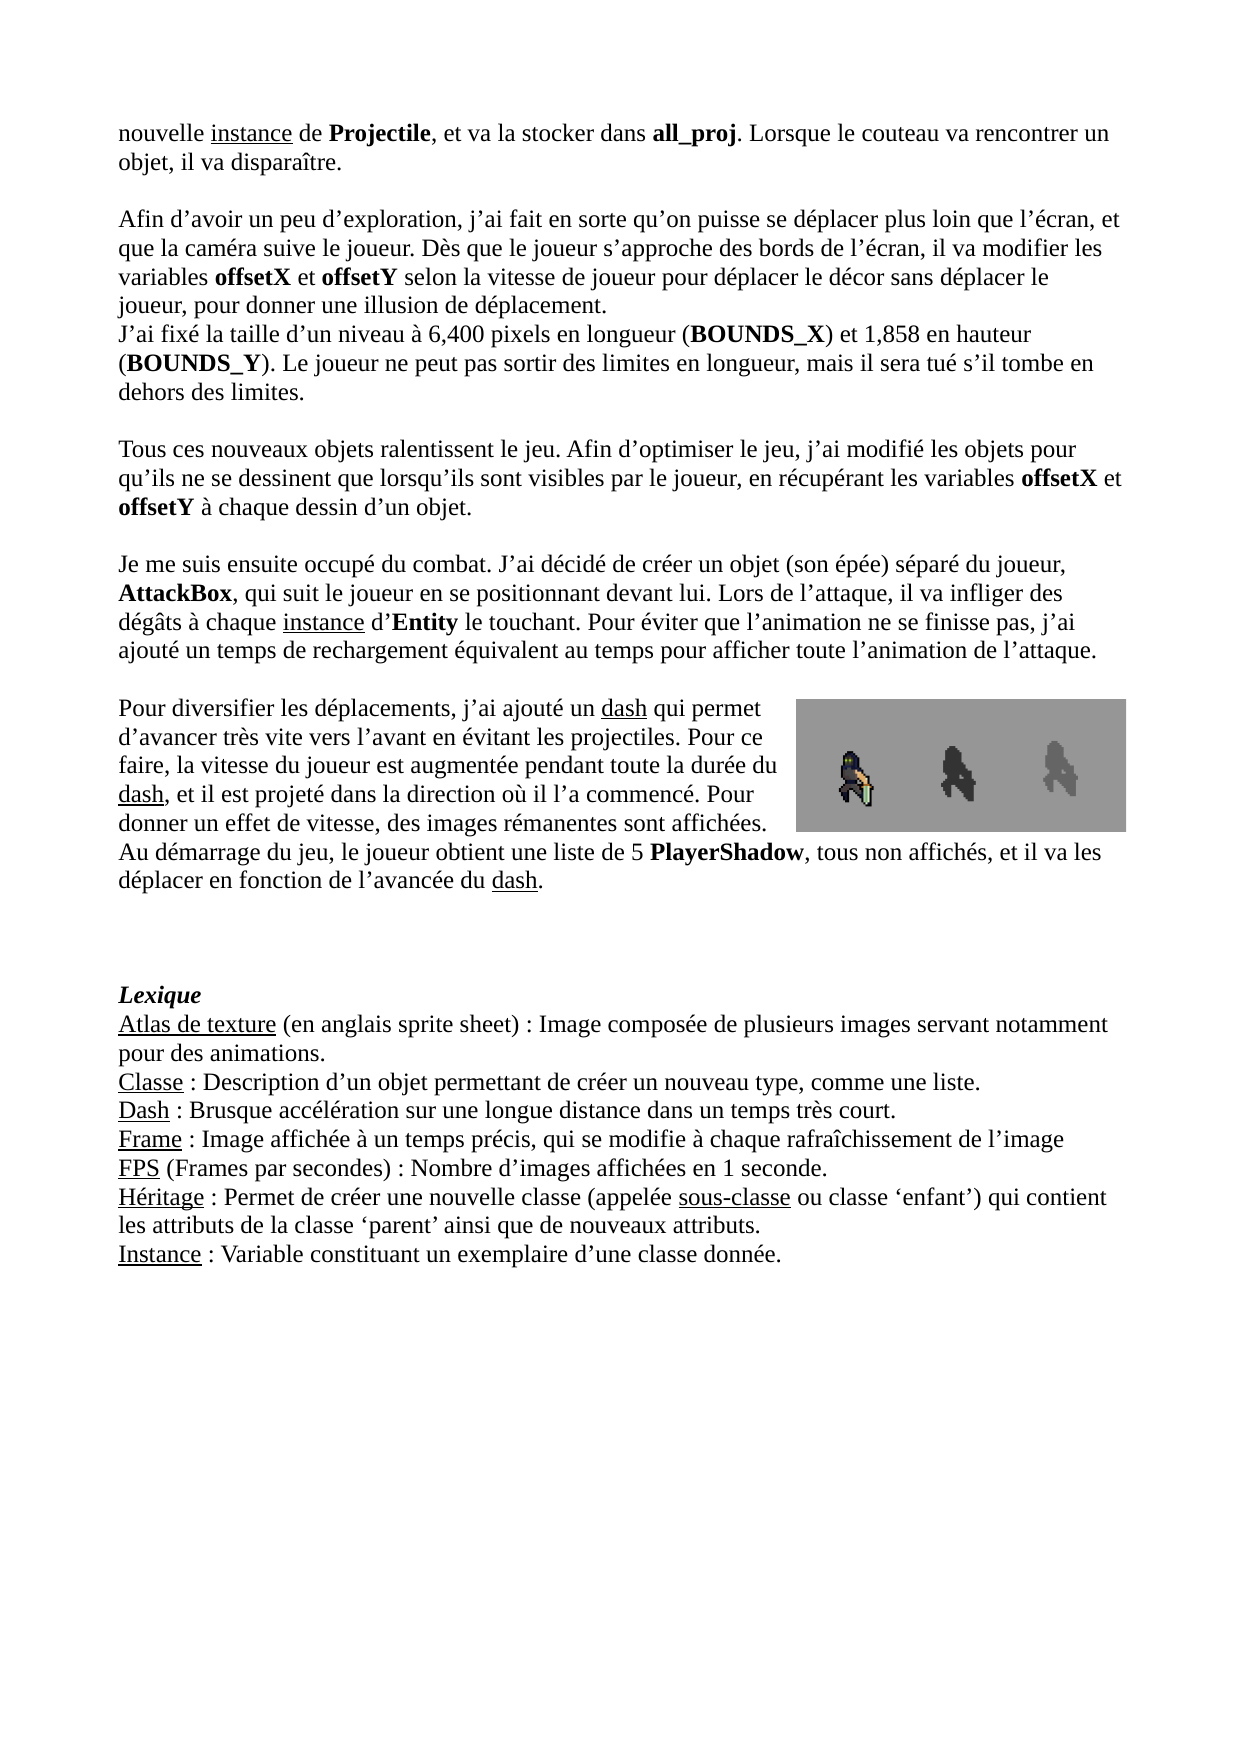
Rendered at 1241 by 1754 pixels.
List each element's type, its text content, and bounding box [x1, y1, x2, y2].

text Afin d’avoir un peu d’exploration, j’ai fait en sorte qu’on puisse se déplacer plus loin que l’écran, et que la caméra suive le joueur. Dès que le joueur s’approche des bords de l’écran, il va modifier les variables offsetX et offsetY selon la vitesse de joueur pour déplacer le décor sans déplacer le joueur, pour donner une illusion de déplacement. [118, 204, 1122, 319]
text Classe : Description d’un objet permettant de créer un nouveau type, comme une liste. [118, 1067, 1122, 1096]
text J’ai fixé la taille d’un niveau à 6,400 pixels en longueur (BOUNDS_X) et 1,858 en hauteur (BOUNDS_Y). Le joueur ne peut pas sortir des limites en longueur, mais il sera tué s’il tombe en dehors des limites. [118, 319, 1122, 406]
text Je me suis ensuite occupé du combat. J’ai décidé de créer un objet (son épée) séparé du joueur, AttackBox, qui suit le joueur en se positionnant devant lui. Lors de l’attaque, il va infliger des dégâts à chaque instance d’Entity le touchant. Pour éviter que l’animation ne se finisse pas, j’ai ajouté un temps de rechargement équivalent au temps pour afficher toute l’animation de l’attaque. [118, 549, 1122, 664]
text Tous ces nouveaux objets ralentissent le jeu. Afin d’optimiser le jeu, j’ai modifié les objets pour qu’ils ne se dessinent que lorsqu’ils sont visibles par le joueur, en récupérant les variables offsetX et offsetY à chaque dessin d’un objet. [118, 434, 1122, 521]
text nouvelle instance de Projectile, et va la stocker dans all_proj. Lorsque le couteau va rencontrer un objet, il va disparaître. [118, 118, 1122, 176]
text Lexique [118, 981, 1122, 1009]
picture [796, 699, 1127, 832]
text Dash : Brusque accélération sur une longue distance dans un temps très court. [118, 1096, 1122, 1124]
text Instance : Variable constituant un exemplaire d’une classe donnée. [118, 1239, 1122, 1268]
text Héritage : Permet de créer une nouvelle classe (appelée sous-classe ou classe ‘enfant’) qui contient les attributs de la classe ‘parent’ ainsi que de nouveaux attributs. [118, 1182, 1122, 1239]
text Frame : Image affichée à un temps précis, qui se modifie à chaque rafraîchissement de l’image [118, 1124, 1122, 1153]
text Atlas de texture (en anglais sprite sheet) : Image composée de plusieurs images servant notamment pour des animations. [118, 1009, 1122, 1067]
text Pour diversifier les déplacements, j’ai ajouté un dash qui permet d’avancer très vite vers l’avant en évitant les projectiles. Pour ce faire, la vitesse du joueur est augmentée pendant toute la durée du dash, et il est projeté dans la direction où il l’a commencé. Pour donner un effet de vitesse, des images rémanentes sont affichées. Au démarrage du jeu, le joueur obtient une liste de 5 PlayerShadow, tous non affichés, et il va les déplacer en fonction de l’avancée du dash. [118, 693, 1122, 894]
text FPS (Frames par secondes) : Nombre d’images affichées en 1 seconde. [118, 1153, 1122, 1182]
